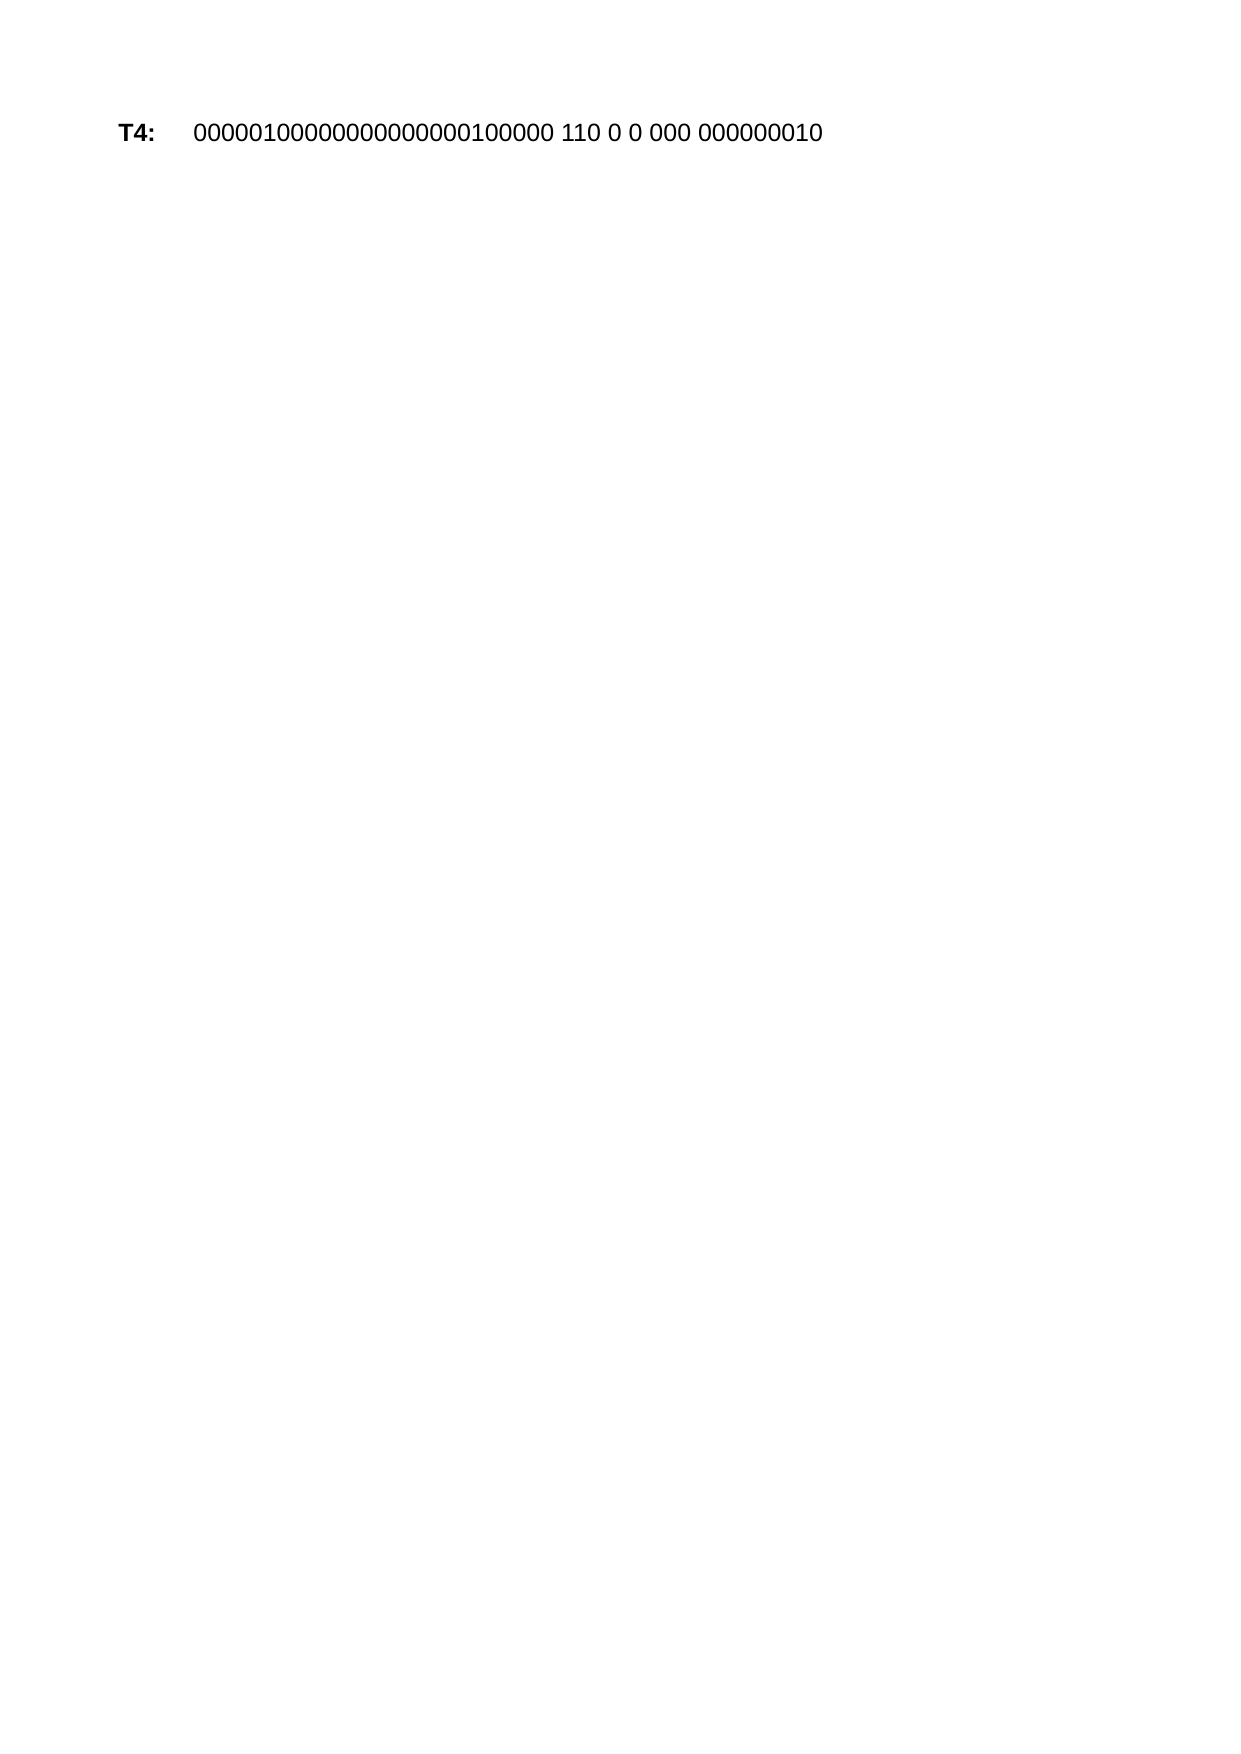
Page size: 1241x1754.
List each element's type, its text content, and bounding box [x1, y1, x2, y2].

text T4: 00000100000000000000100000 110 0 0 000 000000010 [118, 118, 1122, 147]
